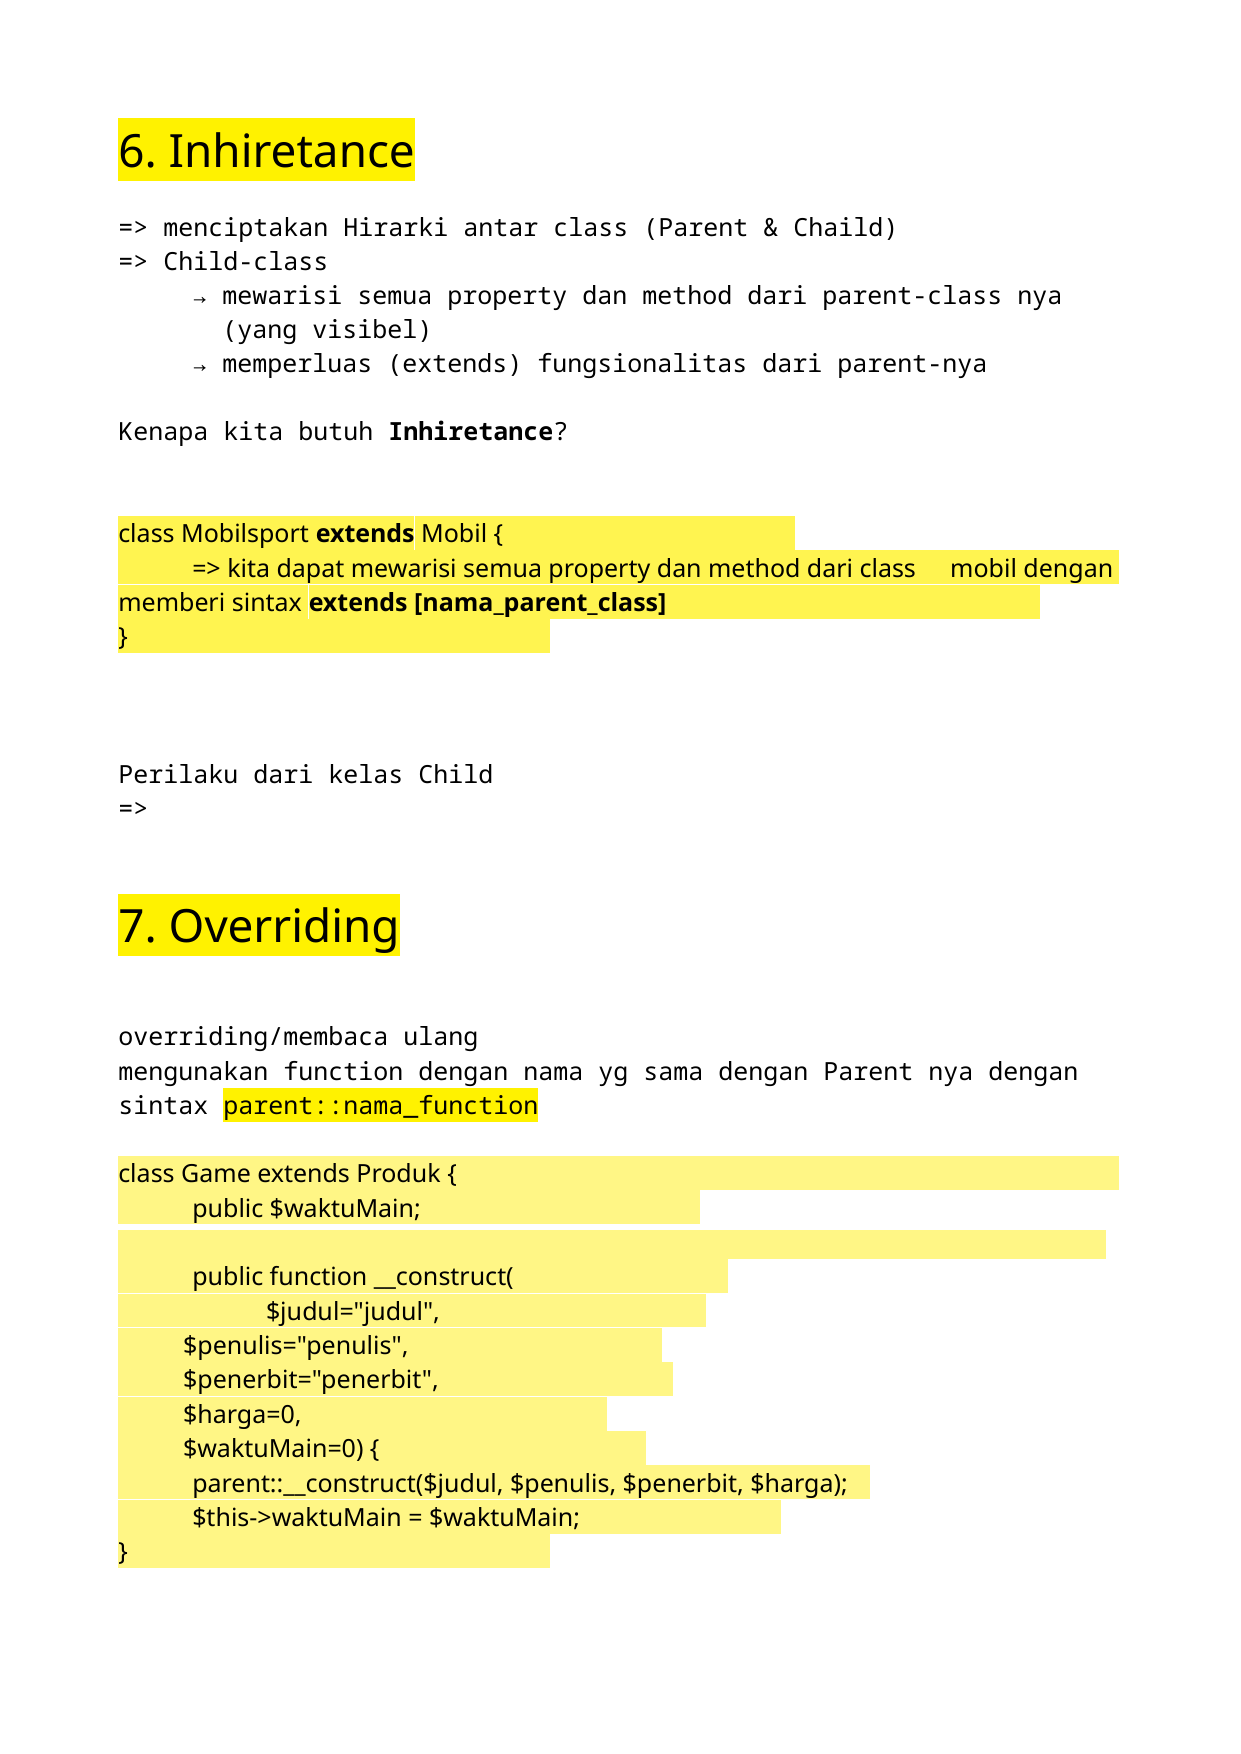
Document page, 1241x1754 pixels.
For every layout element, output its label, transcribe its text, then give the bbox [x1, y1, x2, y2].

text $penulis="penulis", [118, 1327, 1122, 1362]
text => Child-class [118, 243, 1122, 277]
text $harga=0, [118, 1396, 1122, 1431]
text class Mobilsport extends Mobil { [118, 516, 1122, 550]
text $penerbit="penerbit", [118, 1362, 1122, 1396]
text } [118, 1534, 1122, 1568]
text overriding/membaca ulang [118, 1018, 1122, 1053]
text Kenapa kita butuh Inhiretance? [118, 414, 1122, 448]
text => [118, 791, 1122, 825]
text class Game extends Produk { [118, 1156, 1122, 1190]
text => menciptakan Hirarki antar class (Parent & Chaild) [118, 209, 1122, 243]
text => kita dapat mewarisi semua property dan method dari class mobil dengan memberi sintax extends [nama_parent_class] [118, 550, 1122, 619]
text } [118, 619, 1122, 653]
text parent::__construct($judul, $penulis, $penerbit, $harga); [118, 1465, 1122, 1499]
text mengunakan function dengan nama yg sama dengan Parent nya dengan sintax parent::nama_function [118, 1053, 1122, 1122]
text 6. Inhiretance [118, 118, 1122, 181]
text $this->waktuMain = $waktuMain; [118, 1499, 1122, 1534]
text public function __construct( [118, 1259, 1122, 1293]
text $judul="judul", [118, 1293, 1122, 1327]
text → memperluas (extends) fungsionalitas dari parent-nya [118, 346, 1122, 379]
text $waktuMain=0) { [118, 1431, 1122, 1465]
text → mewarisi semua property dan method dari parent-class nya (yang visibel) [118, 277, 1122, 346]
text Perilaku dari kelas Child [118, 756, 1122, 791]
text 7. Overriding [118, 894, 1122, 956]
text public $waktuMain; [118, 1190, 1122, 1224]
